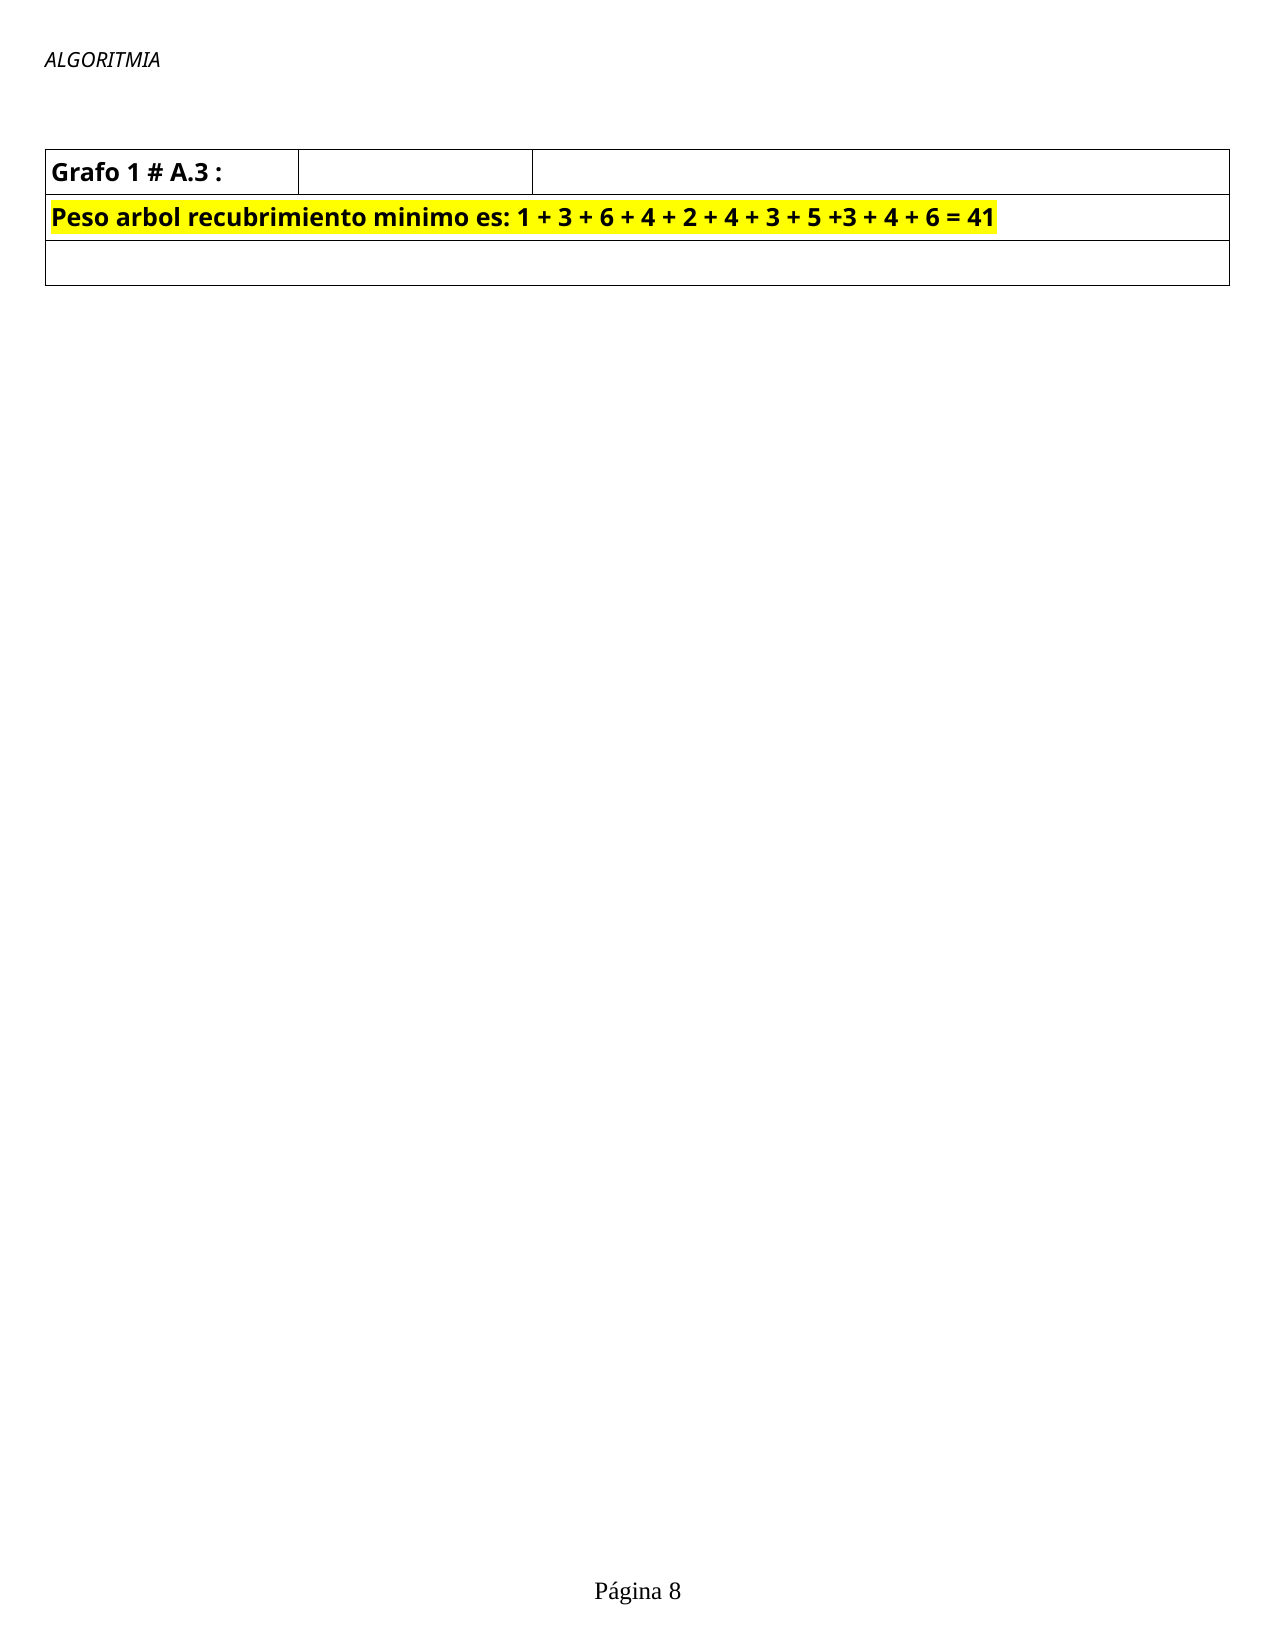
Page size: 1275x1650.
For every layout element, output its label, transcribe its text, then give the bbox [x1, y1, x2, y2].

table_cell Peso arbol recubrimiento minimo es: 1 + 3 + 6 + 4 + 2 + 4 + 3 + 5 +3 + 4 + 6 = 41 [46, 195, 1229, 240]
table_cell [299, 104, 532, 148]
table_cell [299, 150, 532, 194]
table_cell [46, 241, 1229, 285]
table_cell Grafo 1 # A.3 : [46, 150, 298, 194]
table_cell [533, 150, 1229, 194]
table_cell [533, 104, 1229, 148]
table_cell [46, 104, 298, 148]
